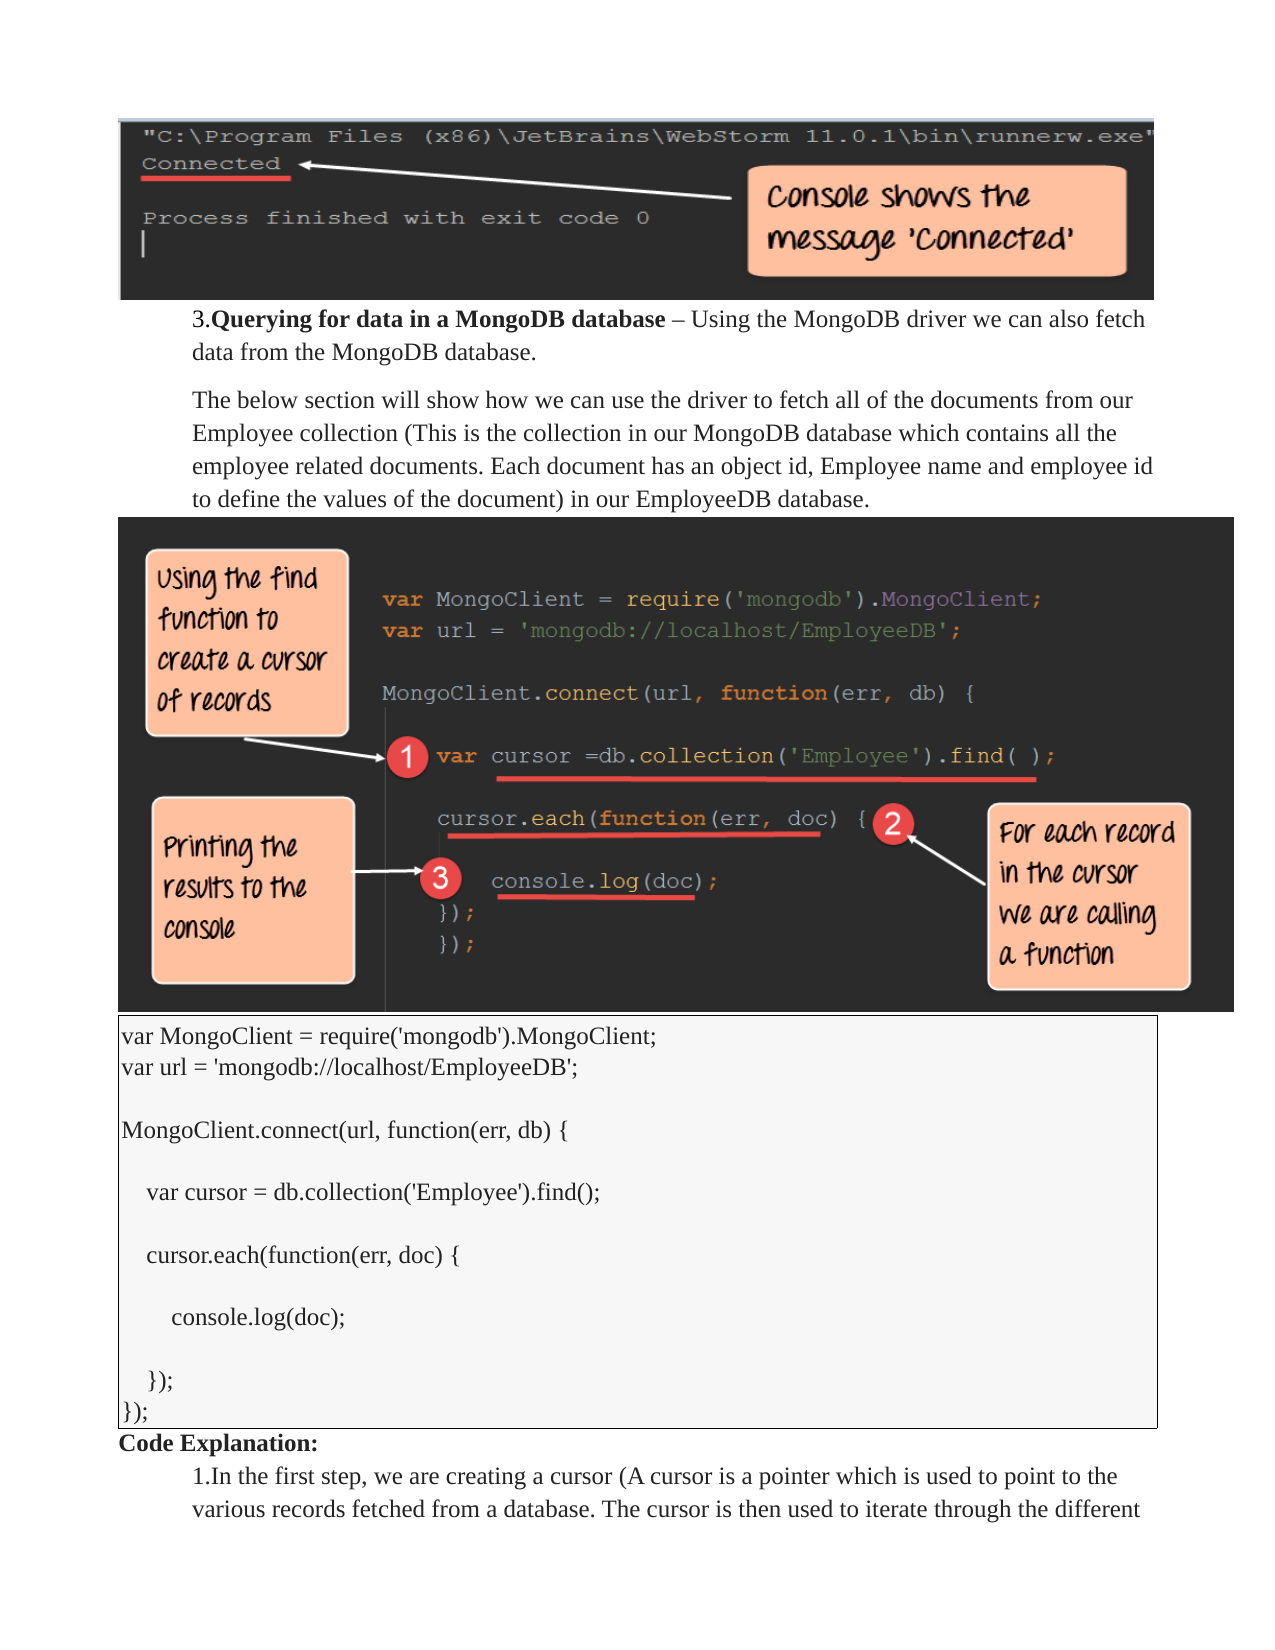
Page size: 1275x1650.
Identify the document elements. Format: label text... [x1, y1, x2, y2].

text console.log(doc); [119, 1297, 1157, 1328]
list The below section will show how we can use the driver to fetch all of the documents from our Employee collection (This is the collection in our MongoDB database which contains all the employee related documents. Each document has an object id, Employee name and employee id to define the values of the document) in our EmployeeDB database. [118, 385, 1157, 513]
text }); [119, 1390, 1157, 1428]
text MongoClient.connect(url, function(err, db) { [119, 1109, 1157, 1140]
text var url = 'mongodb://localhost/EmployeeDB'; [119, 1047, 1157, 1078]
text var cursor = db.collection('Employee').find(); [119, 1172, 1157, 1203]
list Querying for data in a MongoDB database – Using the MongoDB driver we can also fetch data from the MongoDB database. [118, 304, 1157, 366]
text Code Explanation: [118, 1429, 1157, 1456]
list In the first step, we are creating a cursor (A cursor is a pointer which is used to point to the various records fetched from a database. The cursor is then used to iterate through the different [118, 1461, 1157, 1522]
text cursor.each(function(err, doc) { [119, 1234, 1157, 1265]
text var MongoClient = require('mongodb').MongoClient; [119, 1016, 1157, 1047]
picture [118, 118, 1154, 300]
picture [118, 517, 1234, 1012]
text }); [119, 1359, 1157, 1390]
